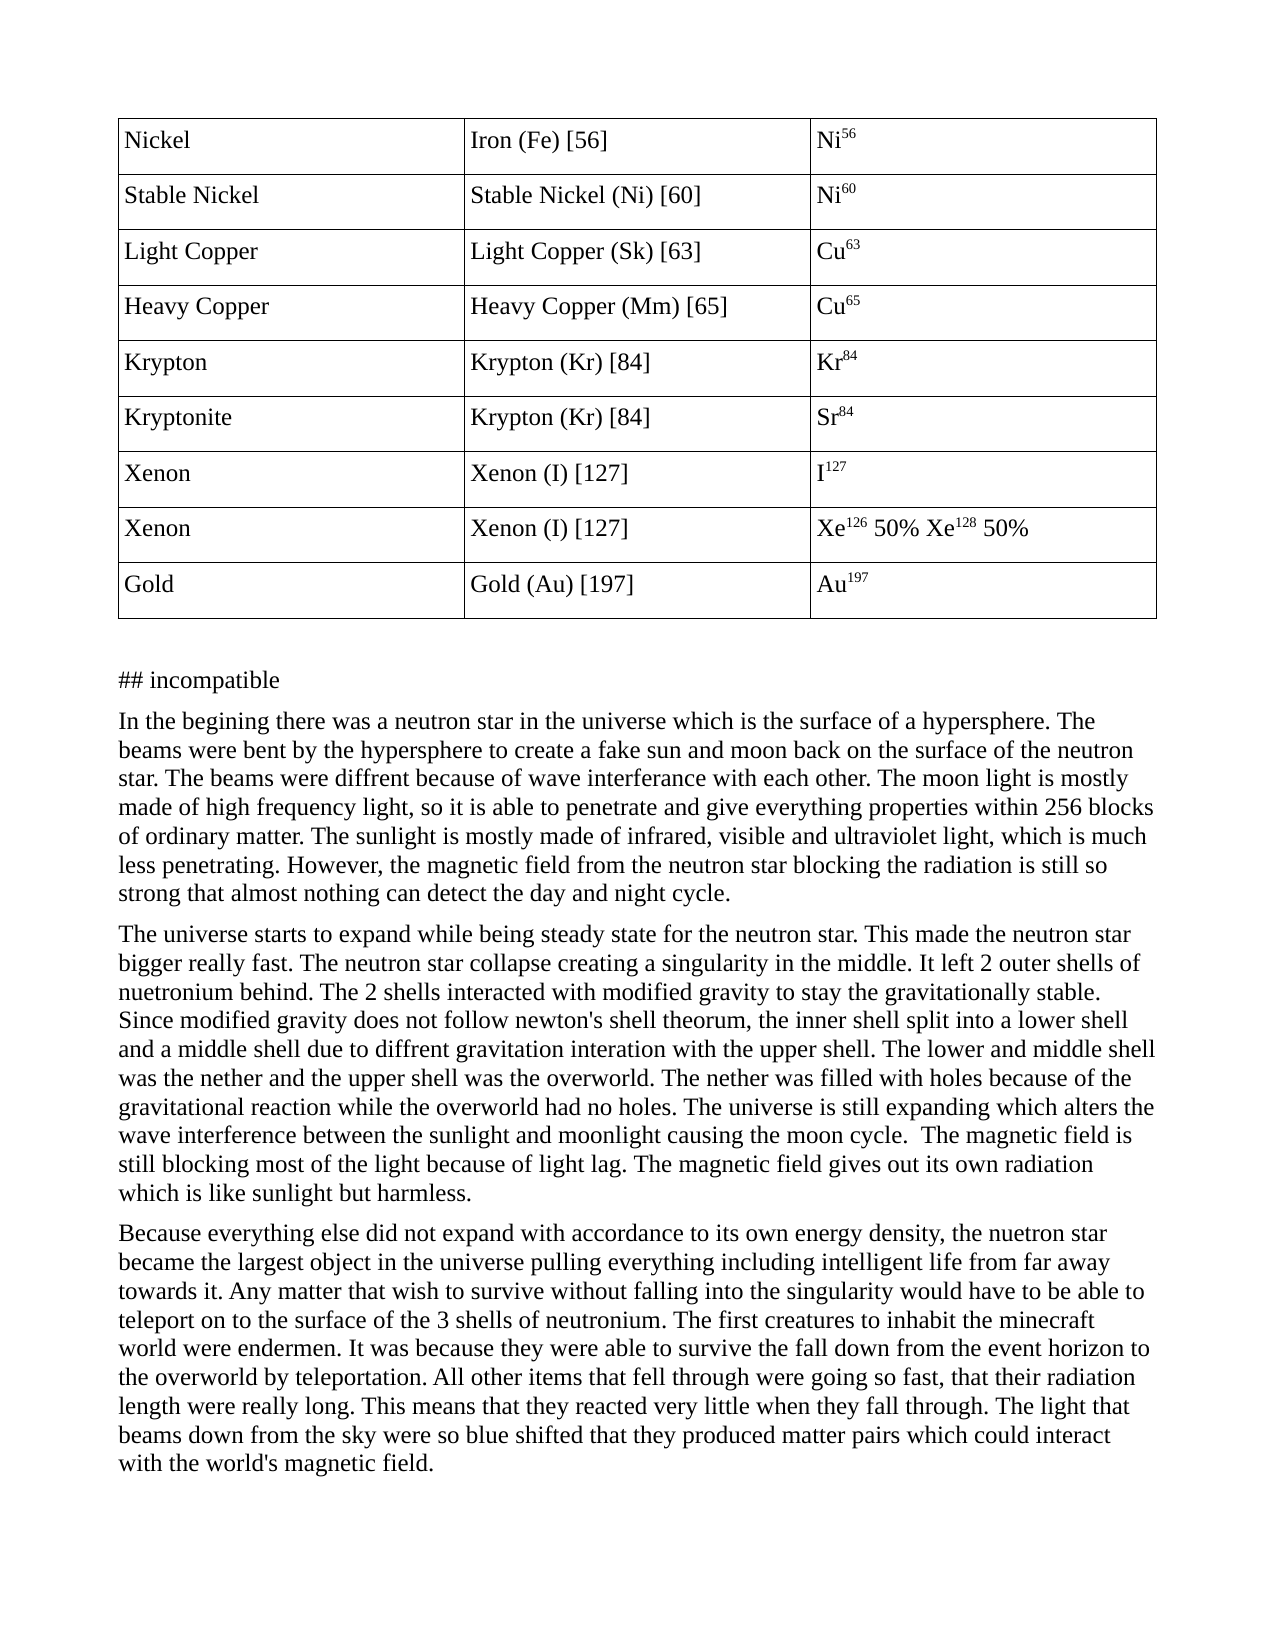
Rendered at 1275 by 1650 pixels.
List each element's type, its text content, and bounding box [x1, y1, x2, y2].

text Because everything else did not expand with accordance to its own energy density, the nuetron star became the largest object in the universe pulling everything including intelligent life from far away towards it. Any matter that wish to survive without falling into the singularity would have to be able to teleport on to the surface of the 3 shells of neutronium. The first creatures to inhabit the minecraft world were endermen. It was because they were able to survive the fall down from the event horizon to the overworld by teleportation. All other items that fell through were going so fast, that their radiation length were really long. This means that they reacted very little when they fall through. The light that beams down from the sky were so blue shifted that they produced matter pairs which could interact with the world's magnetic field. [118, 1218, 1157, 1477]
table_cell Light Copper [119, 230, 464, 285]
table_cell Ni56 [811, 119, 1156, 174]
table_cell Kryptonite [119, 397, 464, 451]
table_cell Heavy Copper [119, 286, 464, 340]
table_cell Ni60 [811, 175, 1156, 229]
table_cell Kr84 [811, 341, 1156, 396]
table_cell Cu65 [811, 286, 1156, 340]
table_cell Gold (Au) [197] [465, 563, 810, 618]
table_cell Xenon (I) [127] [465, 508, 810, 562]
table_cell Xenon (I) [127] [465, 452, 810, 507]
table_cell Cu63 [811, 230, 1156, 285]
table_cell Nickel [119, 119, 464, 174]
table_cell Sr84 [811, 397, 1156, 451]
table_cell Krypton (Kr) [84] [465, 397, 810, 451]
table_cell Iron (Fe) [56] [465, 119, 810, 174]
table_cell I127 [811, 452, 1156, 507]
table_cell Xenon [119, 452, 464, 507]
table_cell Gold [119, 563, 464, 618]
table_cell Heavy Copper (Mm) [65] [465, 286, 810, 340]
text ## incompatible [118, 665, 1157, 694]
text In the begining there was a neutron star in the universe which is the surface of a hypersphere. The beams were bent by the hypersphere to create a fake sun and moon back on the surface of the neutron star. The beams were diffrent because of wave interferance with each other. The moon light is mostly made of high frequency light, so it is able to penetrate and give everything properties within 256 blocks of ordinary matter. The sunlight is mostly made of infrared, visible and ultraviolet light, which is much less penetrating. However, the magnetic field from the neutron star blocking the radiation is still so strong that almost nothing can detect the day and night cycle. [118, 706, 1157, 907]
table_cell Stable Nickel [119, 175, 464, 229]
table_cell Krypton [119, 341, 464, 396]
table_cell Light Copper (Sk) [63] [465, 230, 810, 285]
text The universe starts to expand while being steady state for the neutron star. This made the neutron star bigger really fast. The neutron star collapse creating a singularity in the middle. It left 2 outer shells of nuetronium behind. The 2 shells interacted with modified gravity to stay the gravitationally stable. Since modified gravity does not follow newton's shell theorum, the inner shell split into a lower shell and a middle shell due to diffrent gravitation interation with the upper shell. The lower and middle shell was the nether and the upper shell was the overworld. The nether was filled with holes because of the gravitational reaction while the overworld had no holes. The universe is still expanding which alters the wave interference between the sunlight and moonlight causing the moon cycle. The magnetic field is still blocking most of the light because of light lag. The magnetic field gives out its own radiation which is like sunlight but harmless. [118, 919, 1157, 1207]
table_cell Xenon [119, 508, 464, 562]
table_cell Xe126 50% Xe128 50% [811, 508, 1156, 562]
table_cell Stable Nickel (Ni) [60] [465, 175, 810, 229]
table_cell Au197 [811, 563, 1156, 618]
table_cell Krypton (Kr) [84] [465, 341, 810, 396]
